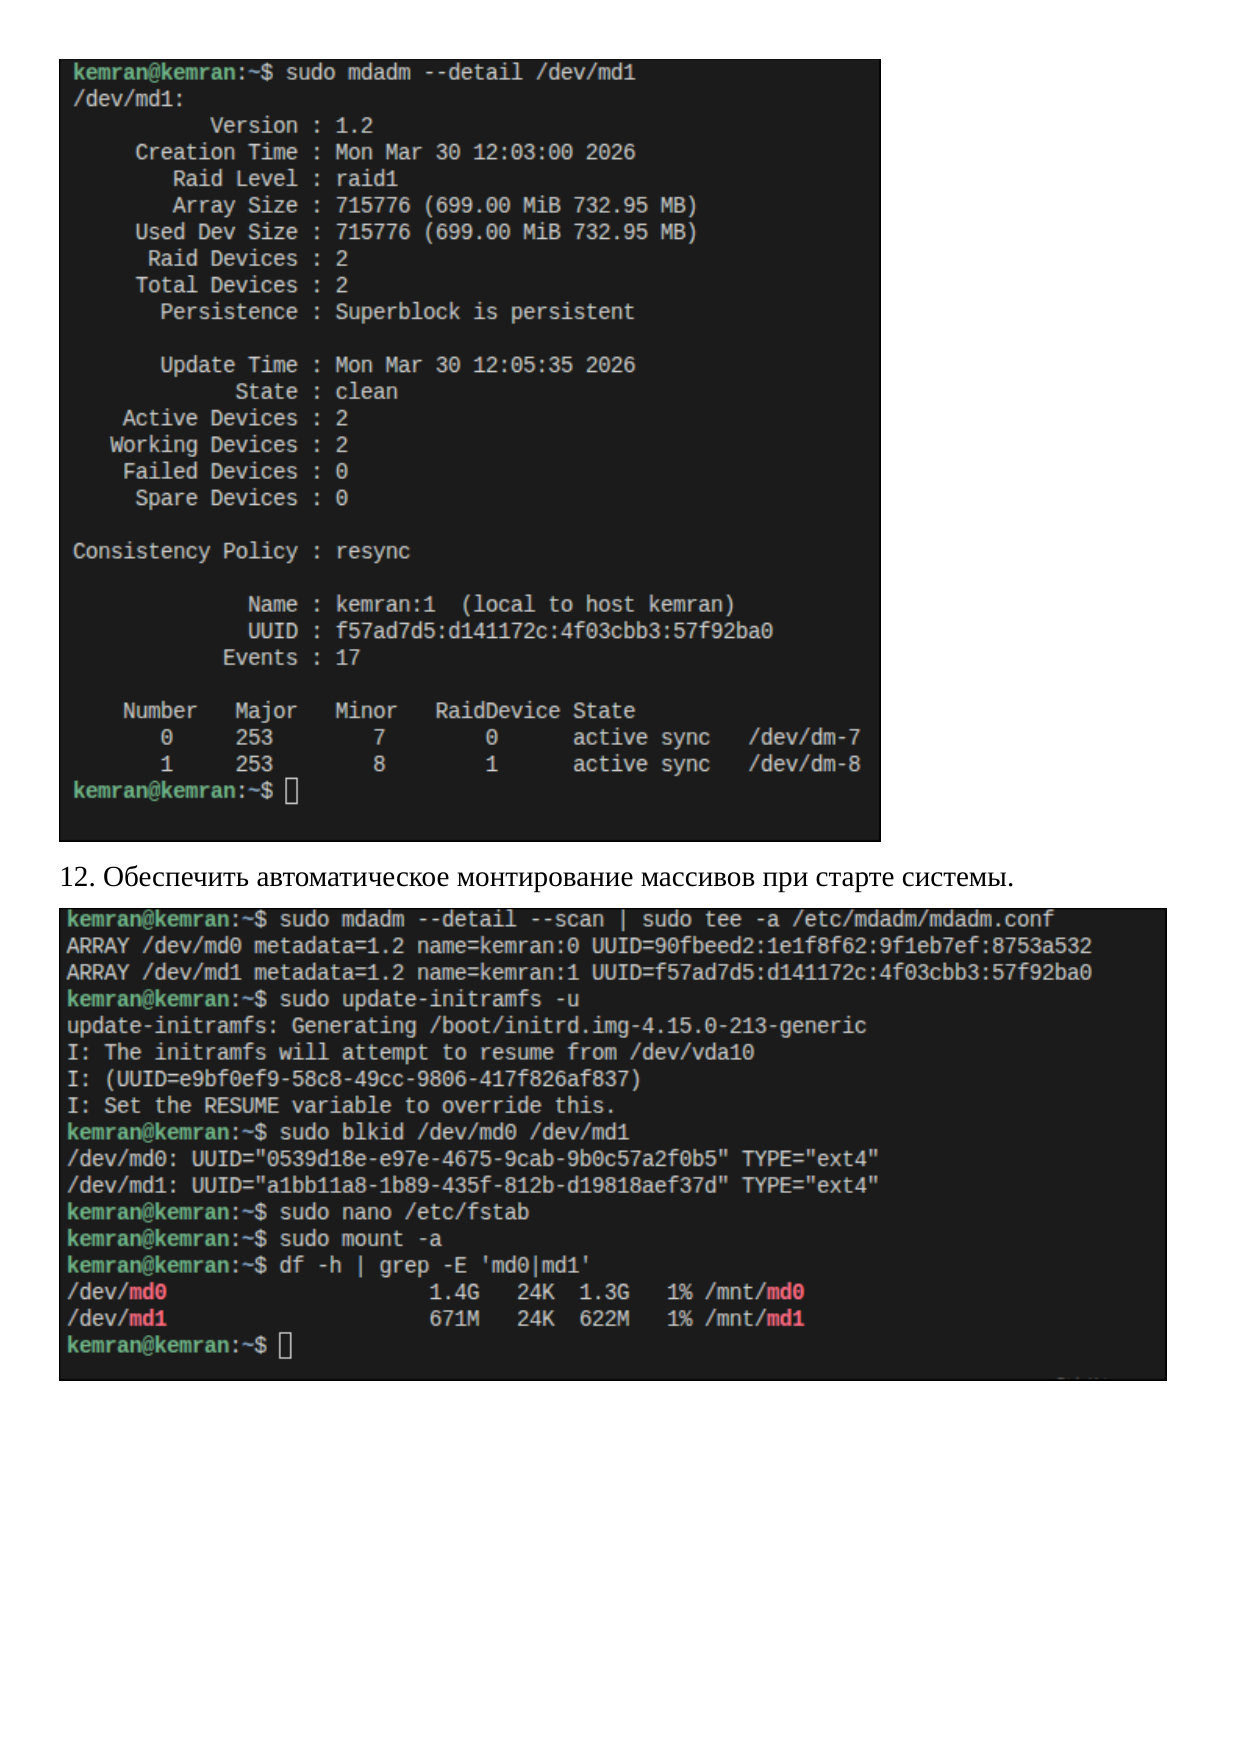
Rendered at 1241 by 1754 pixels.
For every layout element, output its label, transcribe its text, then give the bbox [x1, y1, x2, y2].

picture [59, 59, 881, 842]
text 12. Обеспечить автоматическое монтирование массивов при старте системы. [59, 859, 1181, 892]
picture [59, 908, 1167, 1381]
